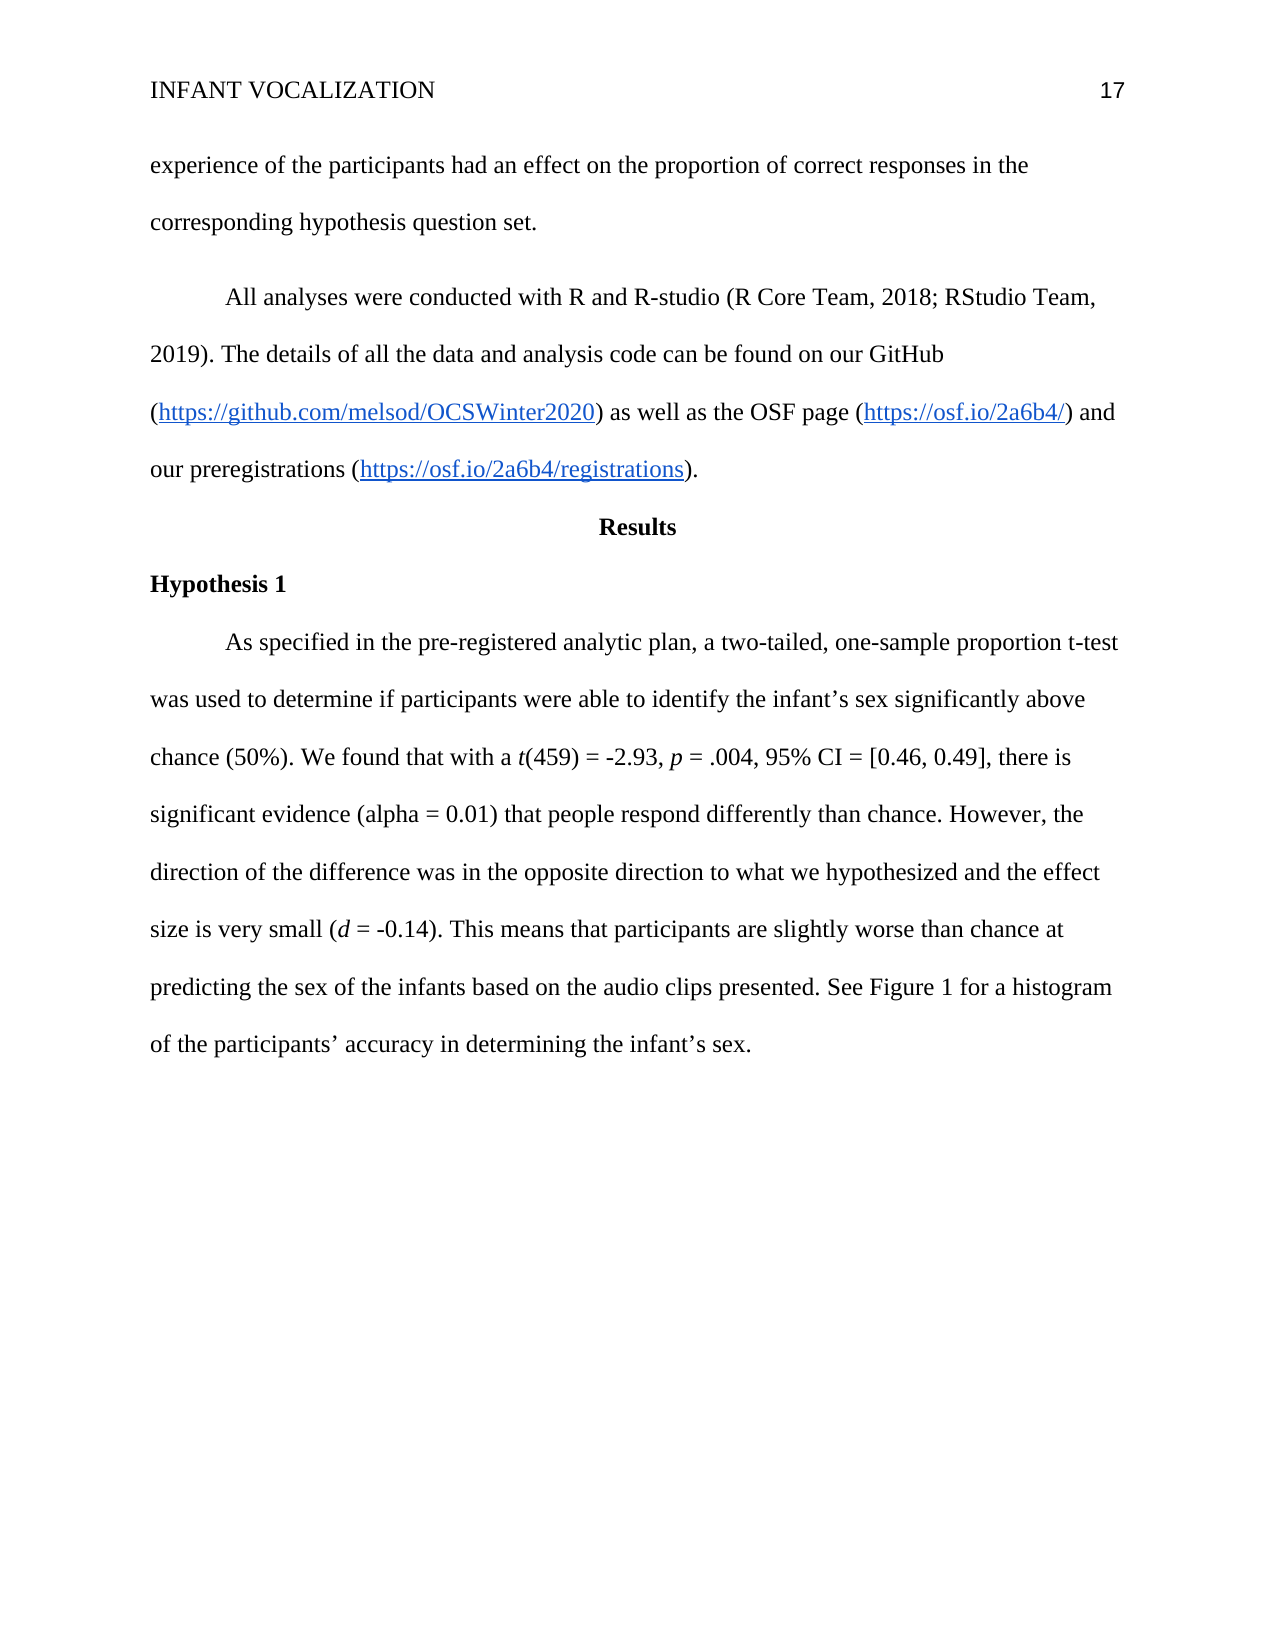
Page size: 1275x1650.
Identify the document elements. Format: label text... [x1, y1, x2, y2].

text All analyses were conducted with R and R-studio (R Core Team, 2018; RStudio Team, 2019). The details of all the data and analysis code can be found on our GitHub (https://github.com/melsod/OCSWinter2020) as well as the OSF page (https://osf.io/2a6b4/) and our preregistrations (https://osf.io/2a6b4/registrations). [150, 282, 1125, 483]
text Results [150, 512, 1125, 540]
text experience of the participants had an effect on the proportion of correct responses in the corresponding hypothesis question set. [150, 150, 1125, 236]
text As specified in the pre-registered analytic plan, a two-tailed, one-sample proportion t-test was used to determine if participants were able to identify the infant’s sex significantly above chance (50%). We found that with a t(459) = -2.93, p = .004, 95% CI = [0.46, 0.49], there is significant evidence (alpha = 0.01) that people respond differently than chance. However, the direction of the difference was in the opposite direction to what we hypothesized and the effect size is very small (d = -0.14). This means that participants are slightly worse than chance at predicting the sex of the infants based on the audio clips presented. See Figure 1 for a histogram of the participants’ accuracy in determining the infant’s sex. [150, 627, 1125, 1058]
text Hypothesis 1 [150, 569, 1125, 598]
